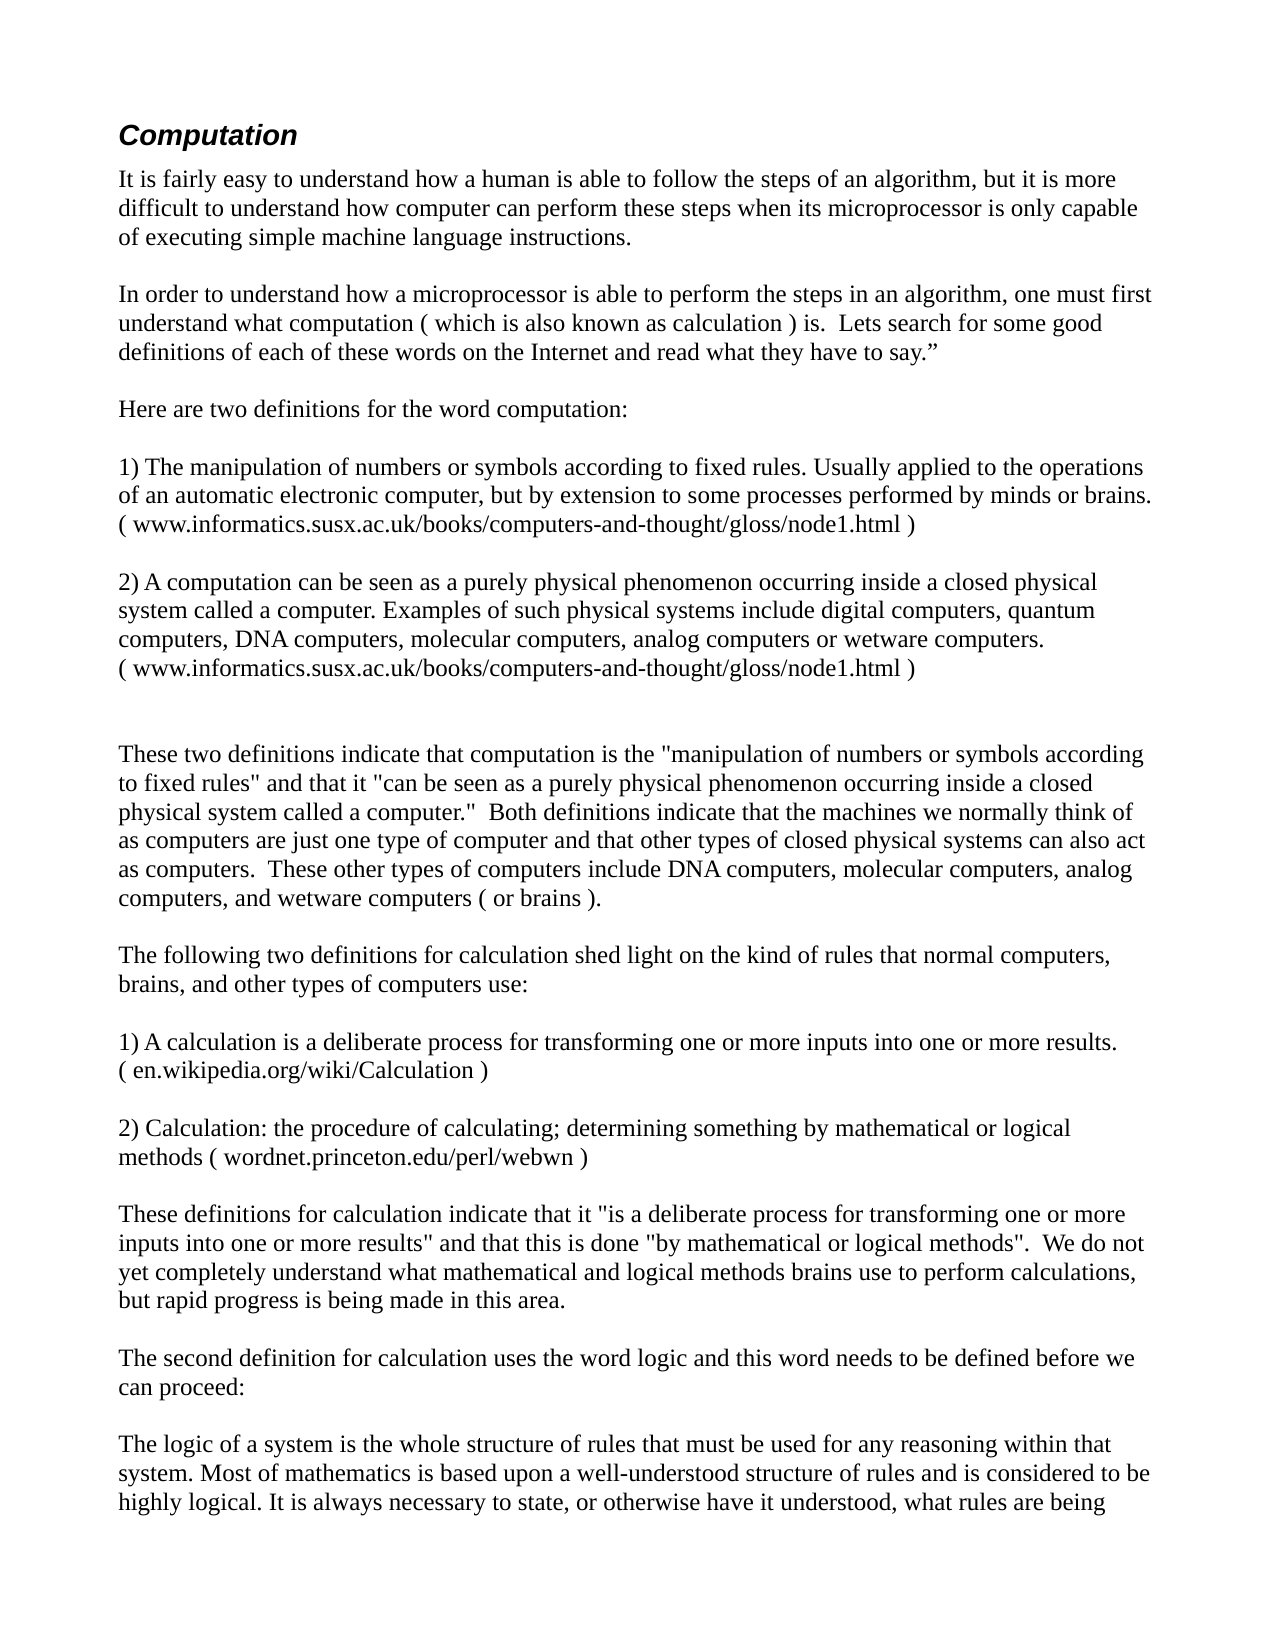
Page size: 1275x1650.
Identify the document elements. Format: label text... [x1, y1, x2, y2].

text The second definition for calculation uses the word logic and this word needs to be defined before we can proceed: [118, 1343, 1157, 1400]
text It is fairly easy to understand how a human is able to follow the steps of an algorithm, but it is more difficult to understand how computer can perform these steps when its microprocessor is only capable of executing simple machine language instructions. [118, 164, 1157, 250]
text 2) A computation can be seen as a purely physical phenomenon occurring inside a closed physical system called a computer. Examples of such physical systems include digital computers, quantum computers, DNA computers, molecular computers, analog computers or wetware computers. ( www.informatics.susx.ac.uk/books/computers-and-thought/gloss/node1.html ) [118, 567, 1157, 682]
text These definitions for calculation indicate that it "is a deliberate process for transforming one or more inputs into one or more results" and that this is done "by mathematical or logical methods". We do not yet completely understand what mathematical and logical methods brains use to perform calculations, but rapid progress is being made in this area. [118, 1199, 1157, 1314]
text In order to understand how a microprocessor is able to perform the steps in an algorithm, one must first understand what computation ( which is also known as calculation ) is. Lets search for some good definitions of each of these words on the Internet and read what they have to say.” [118, 279, 1157, 365]
text These two definitions indicate that computation is the "manipulation of numbers or symbols according to fixed rules" and that it "can be seen as a purely physical phenomenon occurring inside a closed physical system called a computer." Both definitions indicate that the machines we normally think of as computers are just one type of computer and that other types of closed physical systems can also act as computers. These other types of computers include DNA computers, molecular computers, analog computers, and wetware computers ( or brains ). [118, 739, 1157, 912]
text The following two definitions for calculation shed light on the kind of rules that normal computers, brains, and other types of computers use: [118, 940, 1157, 998]
text 2) Calculation: the procedure of calculating; determining something by mathematical or logical methods ( wordnet.princeton.edu/perl/webwn ) [118, 1113, 1157, 1170]
text 1) A calculation is a deliberate process for transforming one or more inputs into one or more results. ( en.wikipedia.org/wiki/Calculation ) [118, 1027, 1157, 1084]
text Here are two definitions for the word computation: [118, 394, 1157, 423]
text 1) The manipulation of numbers or symbols according to fixed rules. Usually applied to the operations of an automatic electronic computer, but by extension to some processes performed by minds or brains. ( www.informatics.susx.ac.uk/books/computers-and-thought/gloss/node1.html ) [118, 452, 1157, 538]
subtitle Computation [118, 118, 1157, 152]
text The logic of a system is the whole structure of rules that must be used for any reasoning within that system. Most of mathematics is based upon a well-understood structure of rules and is considered to be highly logical. It is always necessary to state, or otherwise have it understood, what rules are being [118, 1429, 1157, 1515]
